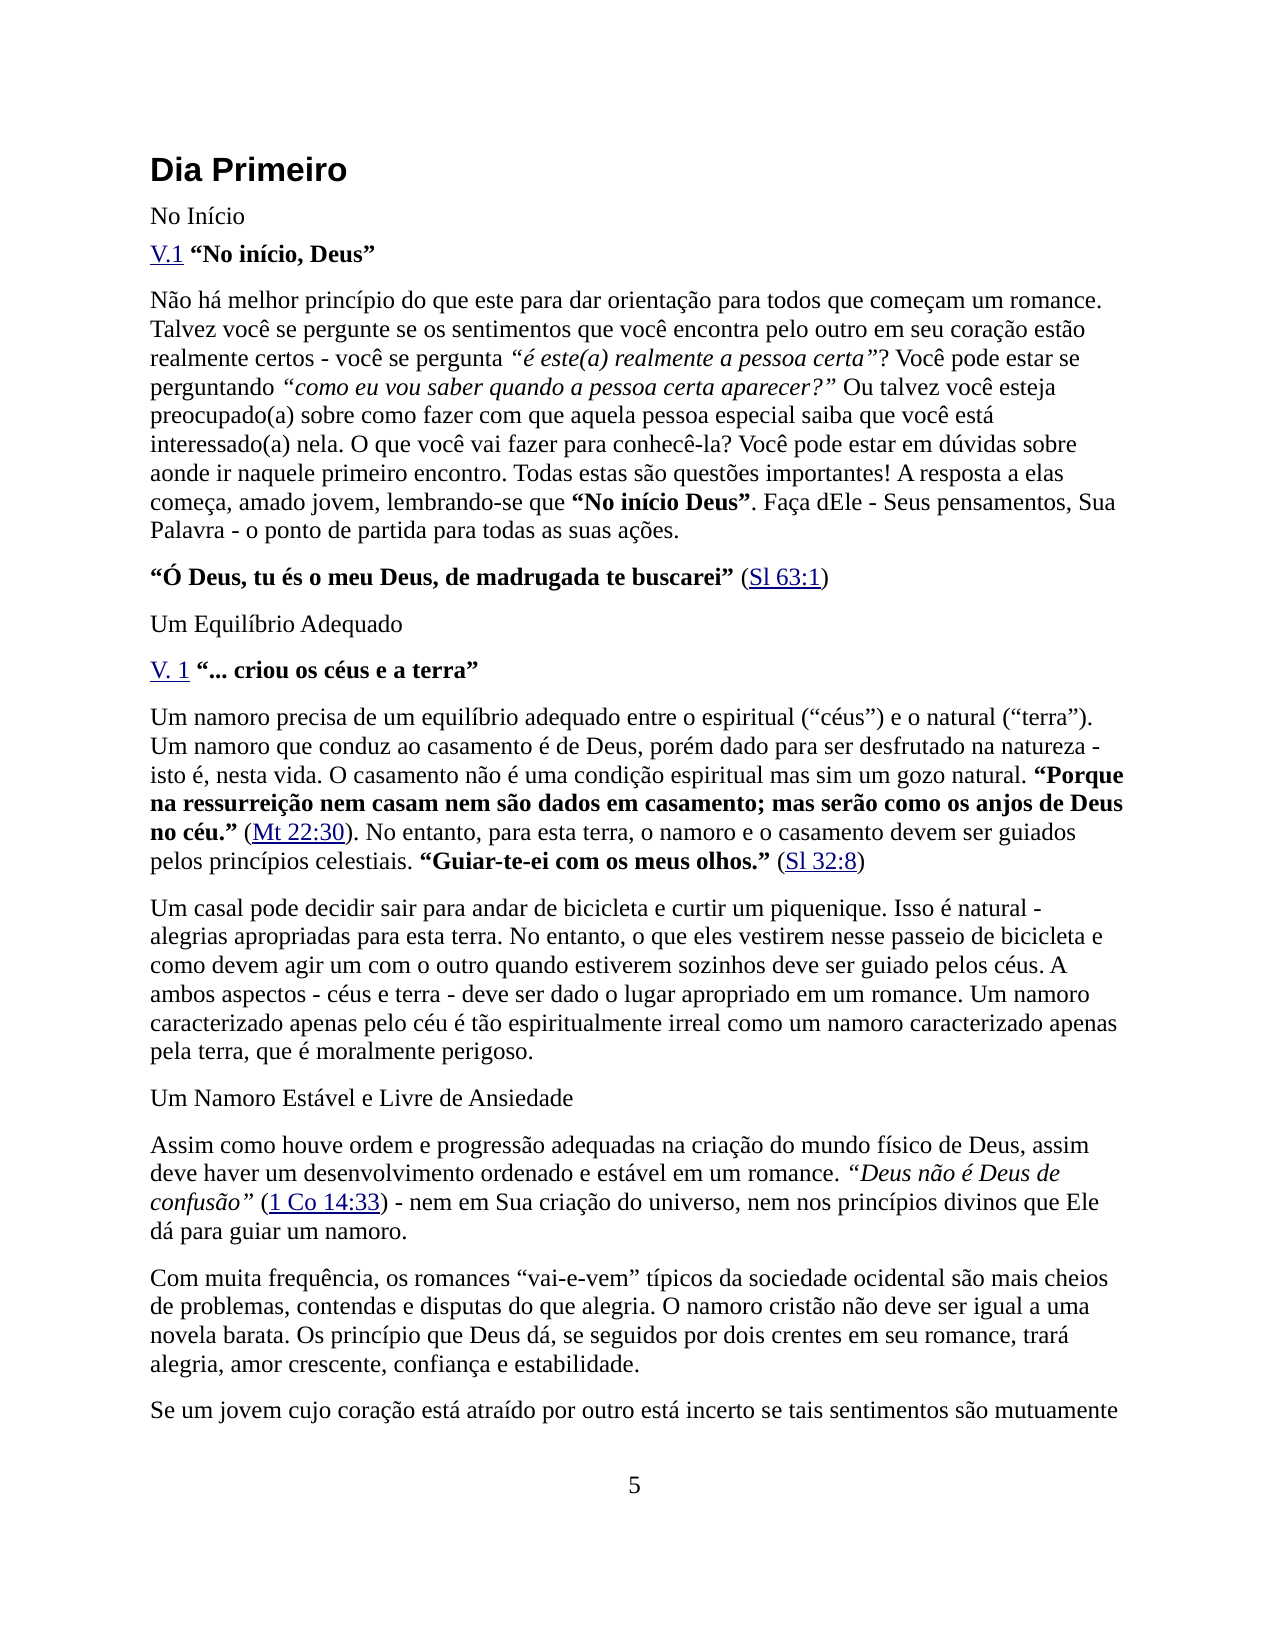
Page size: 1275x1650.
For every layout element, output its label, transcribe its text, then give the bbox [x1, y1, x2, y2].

text Se um jovem cujo coração está atraído por outro está incerto se tais sentimentos são mutuamente [150, 1396, 1125, 1424]
subtitle Dia Primeiro [150, 150, 1125, 189]
text Um casal pode decidir sair para andar de bicicleta e curtir um piquenique. Isso é natural - alegrias apropriadas para esta terra. No entanto, o que eles vestirem nesse passeio de bicicleta e como devem agir um com o outro quando estiverem sozinhos deve ser guiado pelos céus. A ambos aspectos - céus e terra - deve ser dado o lugar apropriado em um romance. Um namoro caracterizado apenas pelo céu é tão espiritualmente irreal como um namoro caracterizado apenas pela terra, que é moralmente perigoso. [150, 893, 1125, 1065]
text Não há melhor princípio do que este para dar orientação para todos que começam um romance. Talvez você se pergunte se os sentimentos que você encontra pelo outro em seu coração estão realmente certos - você se pergunta “é este(a) realmente a pessoa certa”? Você pode estar se perguntando “como eu vou saber quando a pessoa certa aparecer?” Ou talvez você esteja preocupado(a) sobre como fazer com que aquela pessoa especial saiba que você está interessado(a) nela. O que você vai fazer para conhecê-la? Você pode estar em dúvidas sobre aonde ir naquele primeiro encontro. Todas estas são questões importantes! A resposta a elas começa, amado jovem, lembrando-se que “No início Deus”. Faça dEle - Seus pensamentos, Sua Palavra - o ponto de partida para todas as suas ações. [150, 286, 1125, 544]
text V.1 “No início, Deus” [150, 239, 1125, 268]
text Um Equilíbrio Adequado [150, 609, 1125, 638]
text V. 1 “... criou os céus e a terra” [150, 656, 1125, 684]
text Um namoro precisa de um equilíbrio adequado entre o espiritual (“céus”) e o natural (“terra”). Um namoro que conduz ao casamento é de Deus, porém dado para ser desfrutado na natureza - isto é, nesta vida. O casamento não é uma condição espiritual mas sim um gozo natural. “Porque na ressurreição nem casam nem são dados em casamento; mas serão como os anjos de Deus no céu.” (Mt 22:30). No entanto, para esta terra, o namoro e o casamento devem ser guiados pelos princípios celestiais. “Guiar-te-ei com os meus olhos.” (Sl 32:8) [150, 702, 1125, 875]
text Assim como houve ordem e progressão adequadas na criação do mundo físico de Deus, assim deve haver um desenvolvimento ordenado e estável em um romance. “Deus não é Deus de confusão” (1 Co 14:33) - nem em Sua criação do universo, nem nos princípios divinos que Ele dá para guiar um namoro. [150, 1130, 1125, 1245]
text Um Namoro Estável e Livre de Ansiedade [150, 1083, 1125, 1112]
text No Início [150, 201, 1125, 230]
text Com muita frequência, os romances “vai-e-vem” típicos da sociedade ocidental são mais cheios de problemas, contendas e disputas do que alegria. O namoro cristão não deve ser igual a uma novela barata. Os princípio que Deus dá, se seguidos por dois crentes em seu romance, trará alegria, amor crescente, confiança e estabilidade. [150, 1263, 1125, 1378]
text “Ó Deus, tu és o meu Deus, de madrugada te buscarei” (Sl 63:1) [150, 562, 1125, 591]
